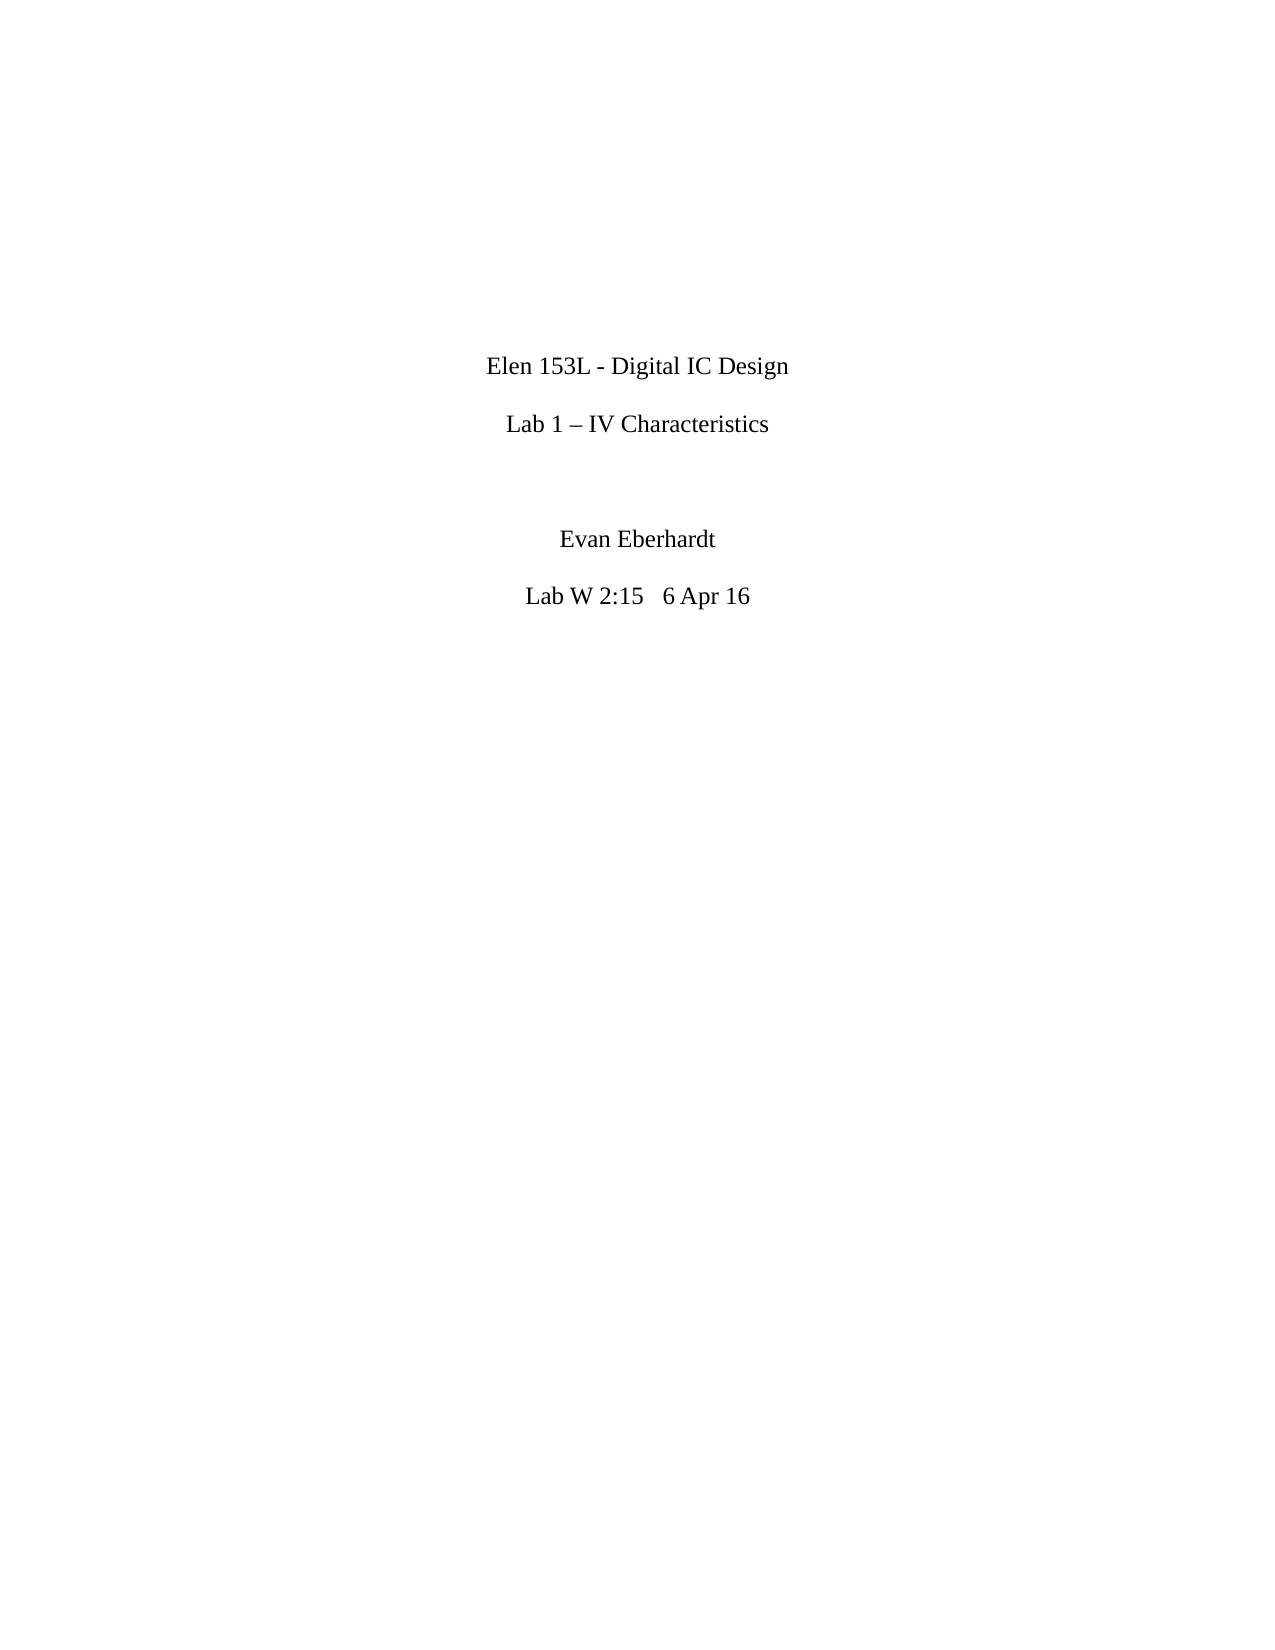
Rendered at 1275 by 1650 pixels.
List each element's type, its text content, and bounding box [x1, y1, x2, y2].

text Elen 153L - Digital IC Design [150, 351, 1125, 380]
text Lab 1 – IV Characteristics [150, 409, 1125, 437]
text Evan Eberhardt [150, 524, 1125, 552]
text Lab W 2:15 6 Apr 16 [150, 581, 1125, 610]
